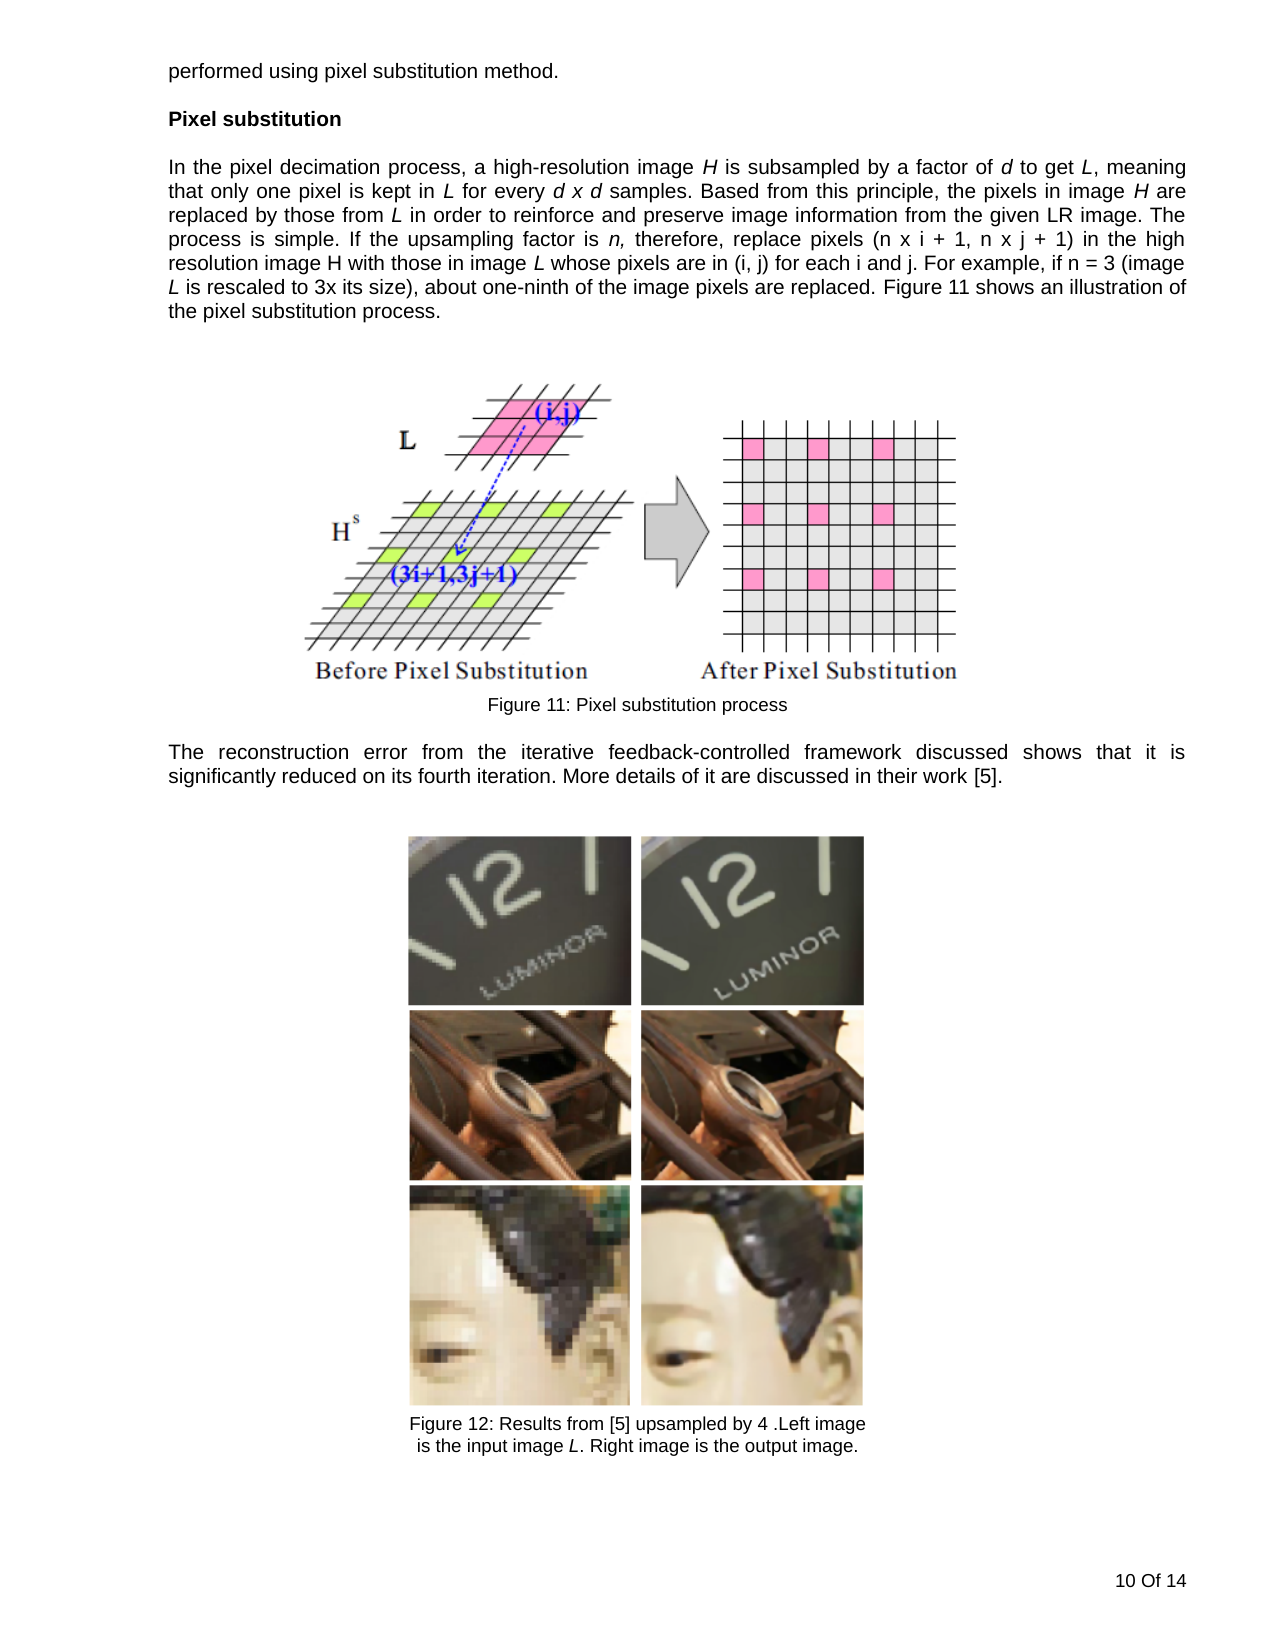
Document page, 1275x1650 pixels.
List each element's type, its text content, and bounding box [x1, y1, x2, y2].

text Figure 12: Results from [5] upsampled by 4 .Left image is the input image L. Right image is the output image. [406, 1413, 869, 1456]
picture [304, 359, 971, 695]
text In the pixel decimation process, a high-resolution image H is subsampled by a factor of d to get L, meaning that only one pixel is kept in L for every d x d samples. Based from this principle, the pixels in image H are replaced by those from L in order to reinforce and preserve image information from the given LR image. The process is simple. If the upsampling factor is n, therefore, replace pixels (n x i + 1, n x j + 1) in the high resolution image H with those in image L whose pixels are in (i, j) for each i and j. For example, if n = 3 (image L is rescaled to 3x its size), about one-ninth of the image pixels are replaced. Figure 11 shows an illustration of the pixel substitution process. [168, 155, 1186, 323]
picture [406, 824, 869, 1413]
text The reconstruction error from the iterative feedback-controlled framework discussed shows that it is significantly reduced on its fourth iteration. More details of it are discussed in their work [5]. [168, 740, 1186, 788]
text Pixel substitution [168, 107, 1186, 131]
text performed using pixel substitution method. [168, 59, 1186, 83]
text Figure 11: Pixel substitution process [304, 695, 971, 716]
